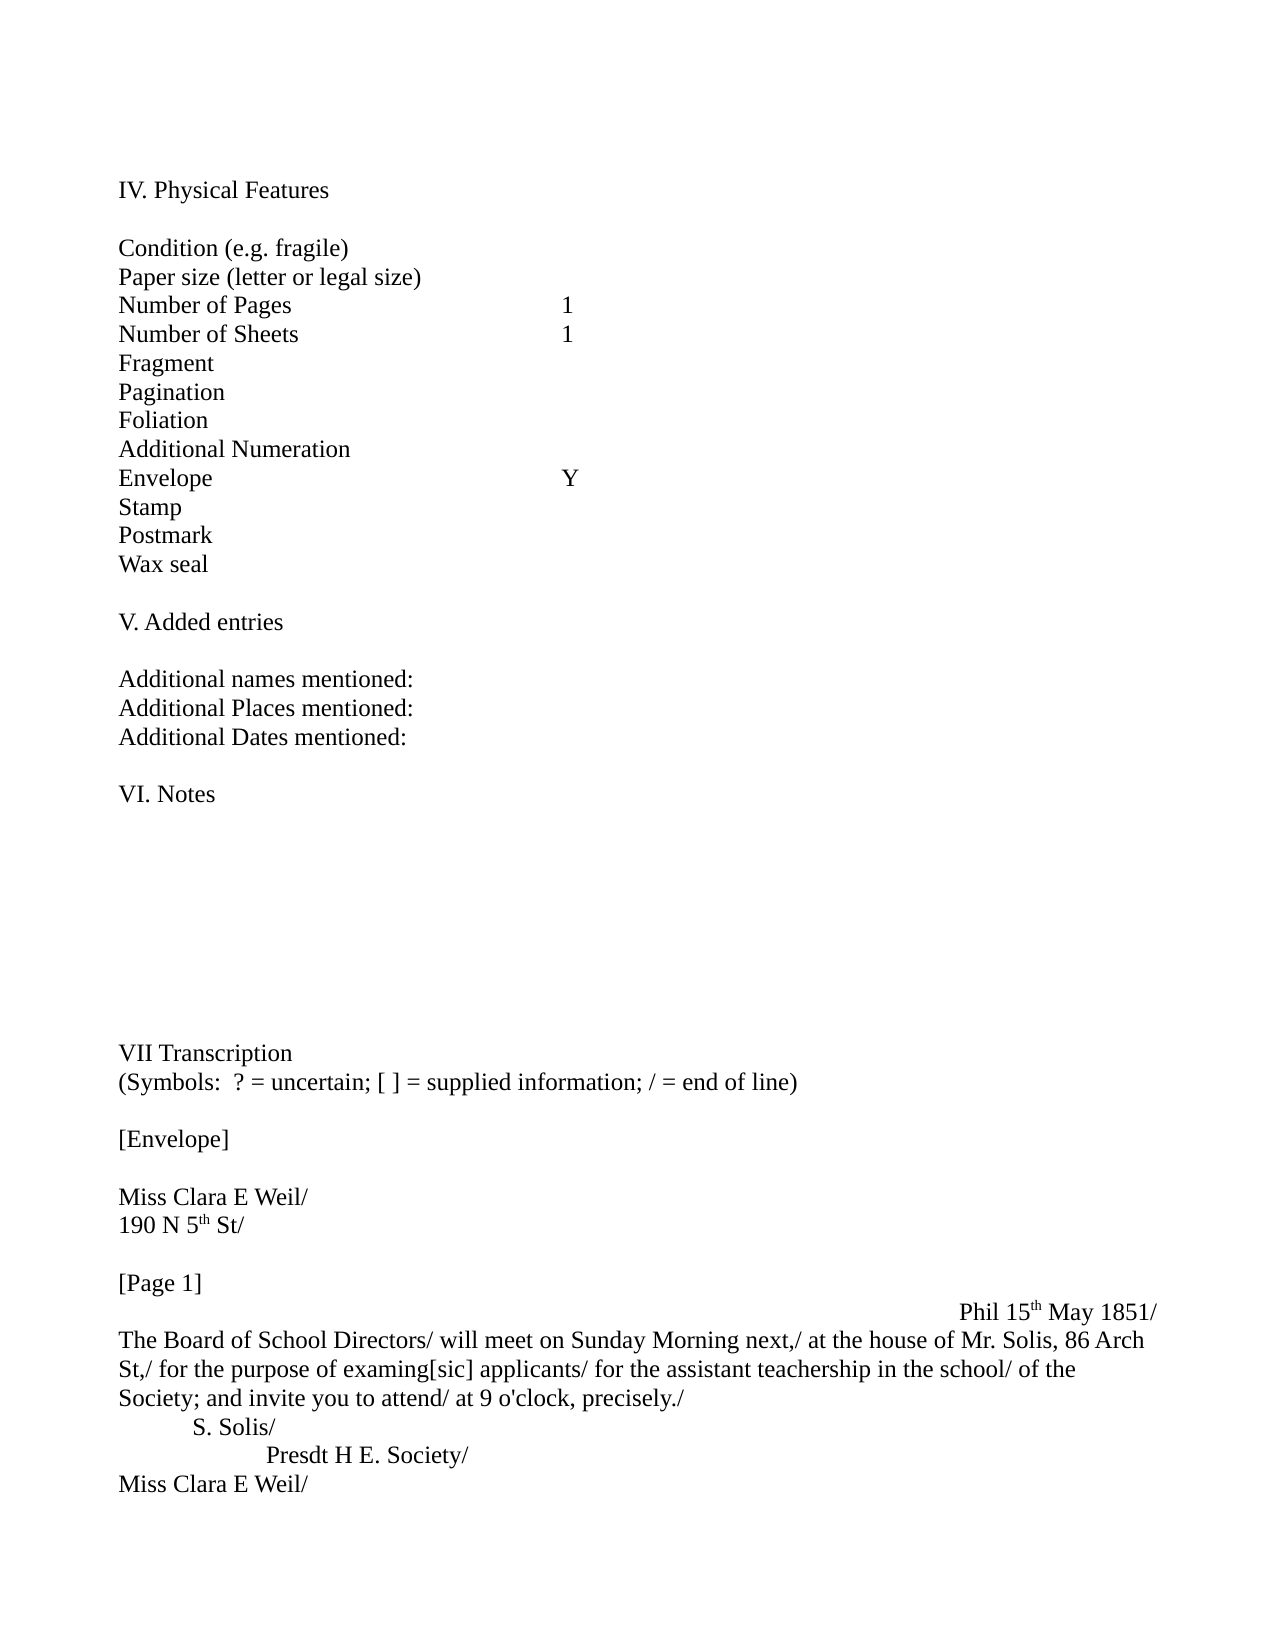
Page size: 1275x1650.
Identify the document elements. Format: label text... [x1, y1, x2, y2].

text Additional Numeration [118, 434, 1157, 463]
text Phil 15th May 1851/ [118, 1297, 1157, 1326]
text S. Solis/ [118, 1412, 1157, 1441]
text Condition (e.g. fragile) [118, 233, 1157, 262]
text 190 N 5th St/ [118, 1211, 1157, 1239]
text Miss Clara E Weil/ [118, 1469, 1157, 1498]
text [Page 1] [118, 1268, 1157, 1297]
text Pagination [118, 377, 1157, 406]
text Stamp [118, 492, 1157, 521]
text Miss Clara E Weil/ [118, 1182, 1157, 1211]
text Additional Places mentioned: [118, 693, 1157, 722]
text [Envelope] [118, 1124, 1157, 1153]
text The Board of School Directors/ will meet on Sunday Morning next,/ at the house of Mr. Solis, 86 Arch St,/ for the purpose of examing[sic] applicants/ for the assistant teachership in the school/ of the Society; and invite you to attend/ at 9 o'clock, precisely./ [118, 1326, 1157, 1412]
text Foliation [118, 406, 1157, 434]
text Envelope Y [118, 463, 1157, 492]
text (Symbols: ? = uncertain; [ ] = supplied information; / = end of line) [118, 1067, 1157, 1096]
text Postmark [118, 521, 1157, 549]
text Number of Pages 1 [118, 291, 1157, 319]
text Presdt H E. Society/ [118, 1441, 1157, 1469]
text Paper size (letter or legal size) [118, 262, 1157, 291]
text Fragment [118, 348, 1157, 377]
text Wax seal [118, 549, 1157, 578]
text Additional Dates mentioned: [118, 722, 1157, 751]
text IV. Physical Features [118, 176, 1157, 204]
text Additional names mentioned: [118, 664, 1157, 693]
text VII Transcription [118, 1038, 1157, 1067]
text Number of Sheets 1 [118, 319, 1157, 348]
text VI. Notes [118, 779, 1157, 808]
text V. Added entries [118, 607, 1157, 636]
